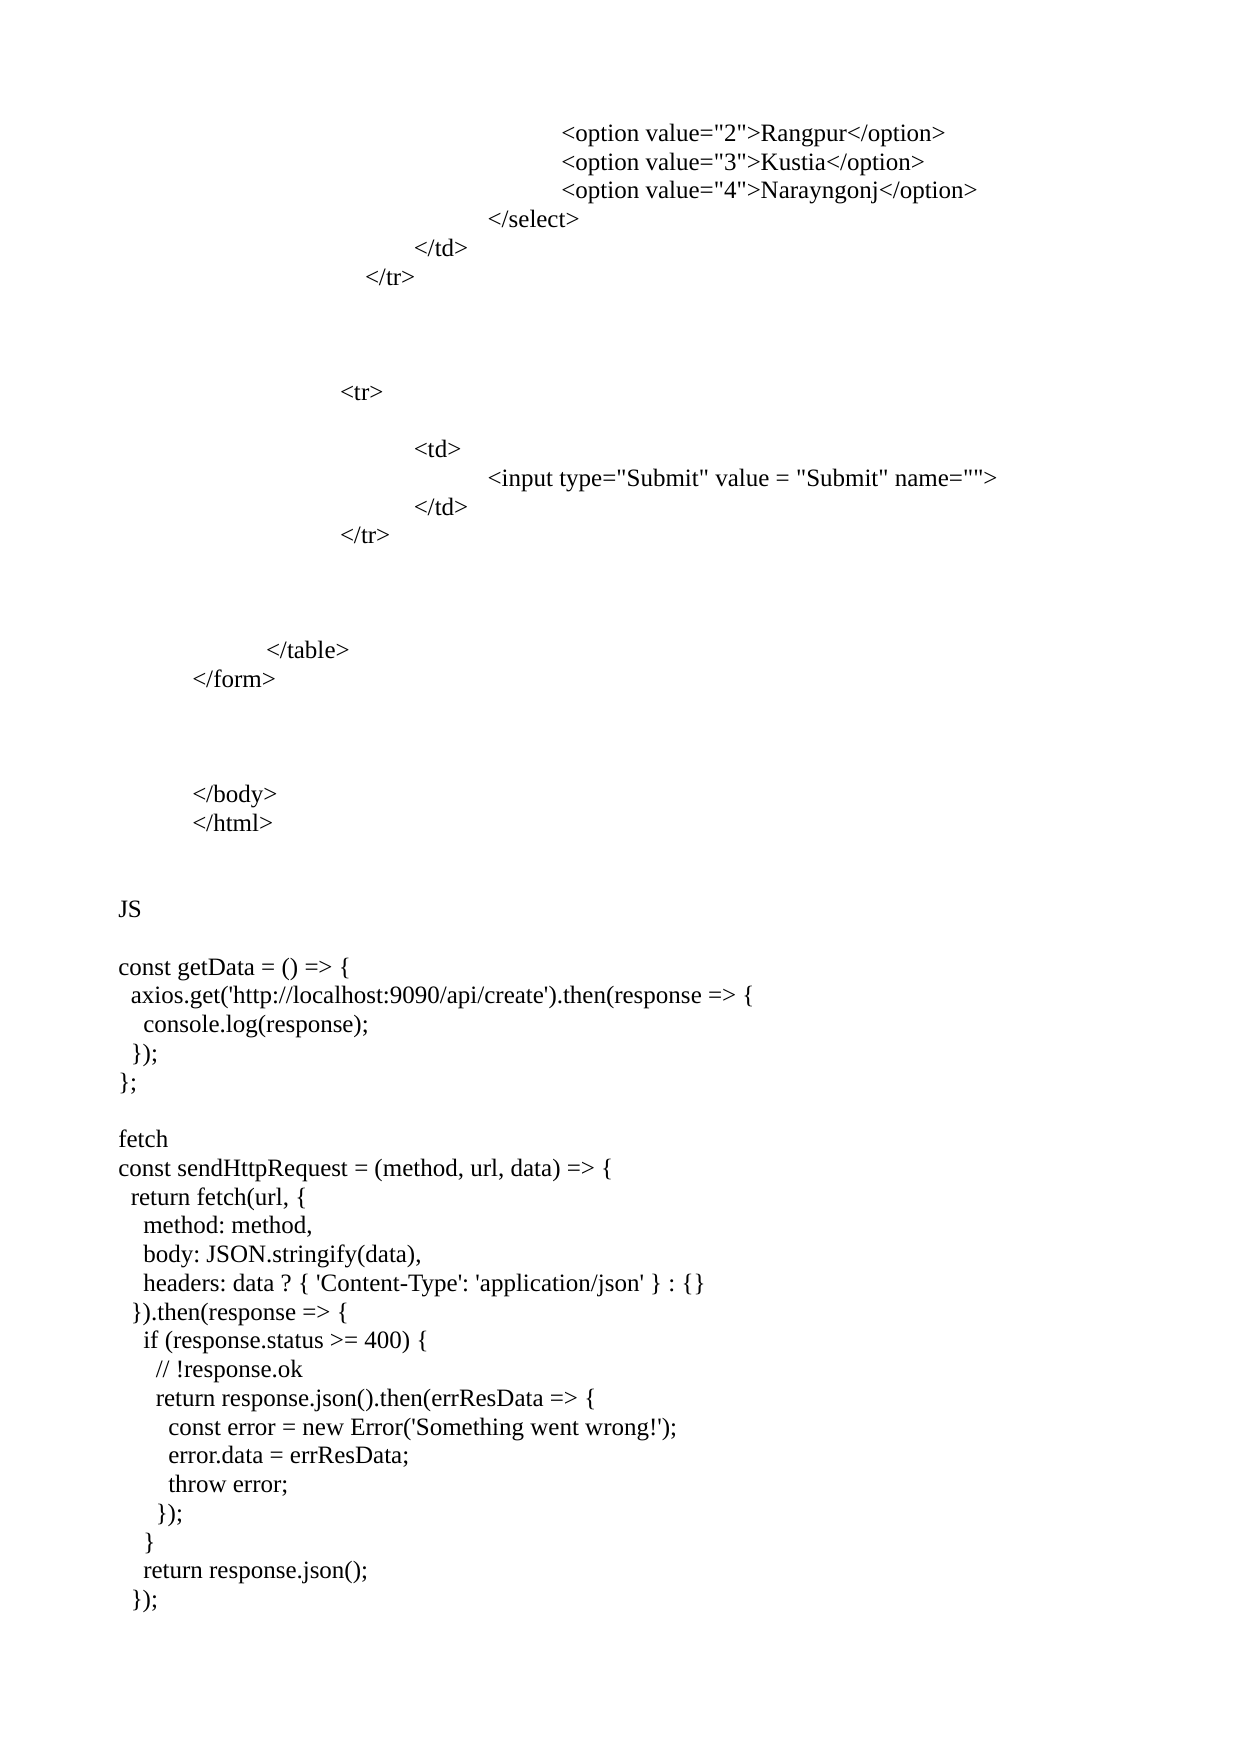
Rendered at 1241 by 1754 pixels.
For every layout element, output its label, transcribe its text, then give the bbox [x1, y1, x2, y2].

text }); [118, 1498, 1122, 1527]
text <td> [118, 434, 1122, 463]
text </tr> [118, 521, 1122, 549]
text </select> [118, 204, 1122, 233]
text </tr> [118, 262, 1122, 291]
text const error = new Error('Something went wrong!'); [118, 1412, 1122, 1441]
text <option value="4">Narayngonj</option> [118, 176, 1122, 204]
text <input type="Submit" value = "Submit" name=""> [118, 463, 1122, 492]
text }); [118, 1584, 1122, 1613]
text <tr> [118, 377, 1122, 406]
text body: JSON.stringify(data), [118, 1239, 1122, 1268]
text headers: data ? { 'Content-Type': 'application/json' } : {} [118, 1268, 1122, 1297]
text method: method, [118, 1211, 1122, 1239]
text const getData = () => { [118, 952, 1122, 981]
text // !response.ok [118, 1354, 1122, 1383]
text }).then(response => { [118, 1297, 1122, 1326]
text <option value="3">Kustia</option> [118, 147, 1122, 176]
text JS [118, 894, 1122, 923]
text const sendHttpRequest = (method, url, data) => { [118, 1153, 1122, 1182]
text return fetch(url, { [118, 1182, 1122, 1211]
text </table> [118, 636, 1122, 664]
text </html> [118, 808, 1122, 837]
text </body> [118, 779, 1122, 808]
text if (response.status >= 400) { [118, 1326, 1122, 1354]
text </td> [118, 492, 1122, 521]
text </td> [118, 233, 1122, 262]
text return response.json().then(errResData => { [118, 1383, 1122, 1412]
text }; [118, 1067, 1122, 1096]
text return response.json(); [118, 1556, 1122, 1584]
text <option value="2">Rangpur</option> [118, 118, 1122, 147]
text error.data = errResData; [118, 1441, 1122, 1469]
text fetch [118, 1124, 1122, 1153]
text </form> [118, 664, 1122, 693]
text } [118, 1527, 1122, 1556]
text console.log(response); [118, 1009, 1122, 1038]
text }); [118, 1038, 1122, 1067]
text throw error; [118, 1469, 1122, 1498]
text axios.get('http://localhost:9090/api/create').then(response => { [118, 981, 1122, 1009]
